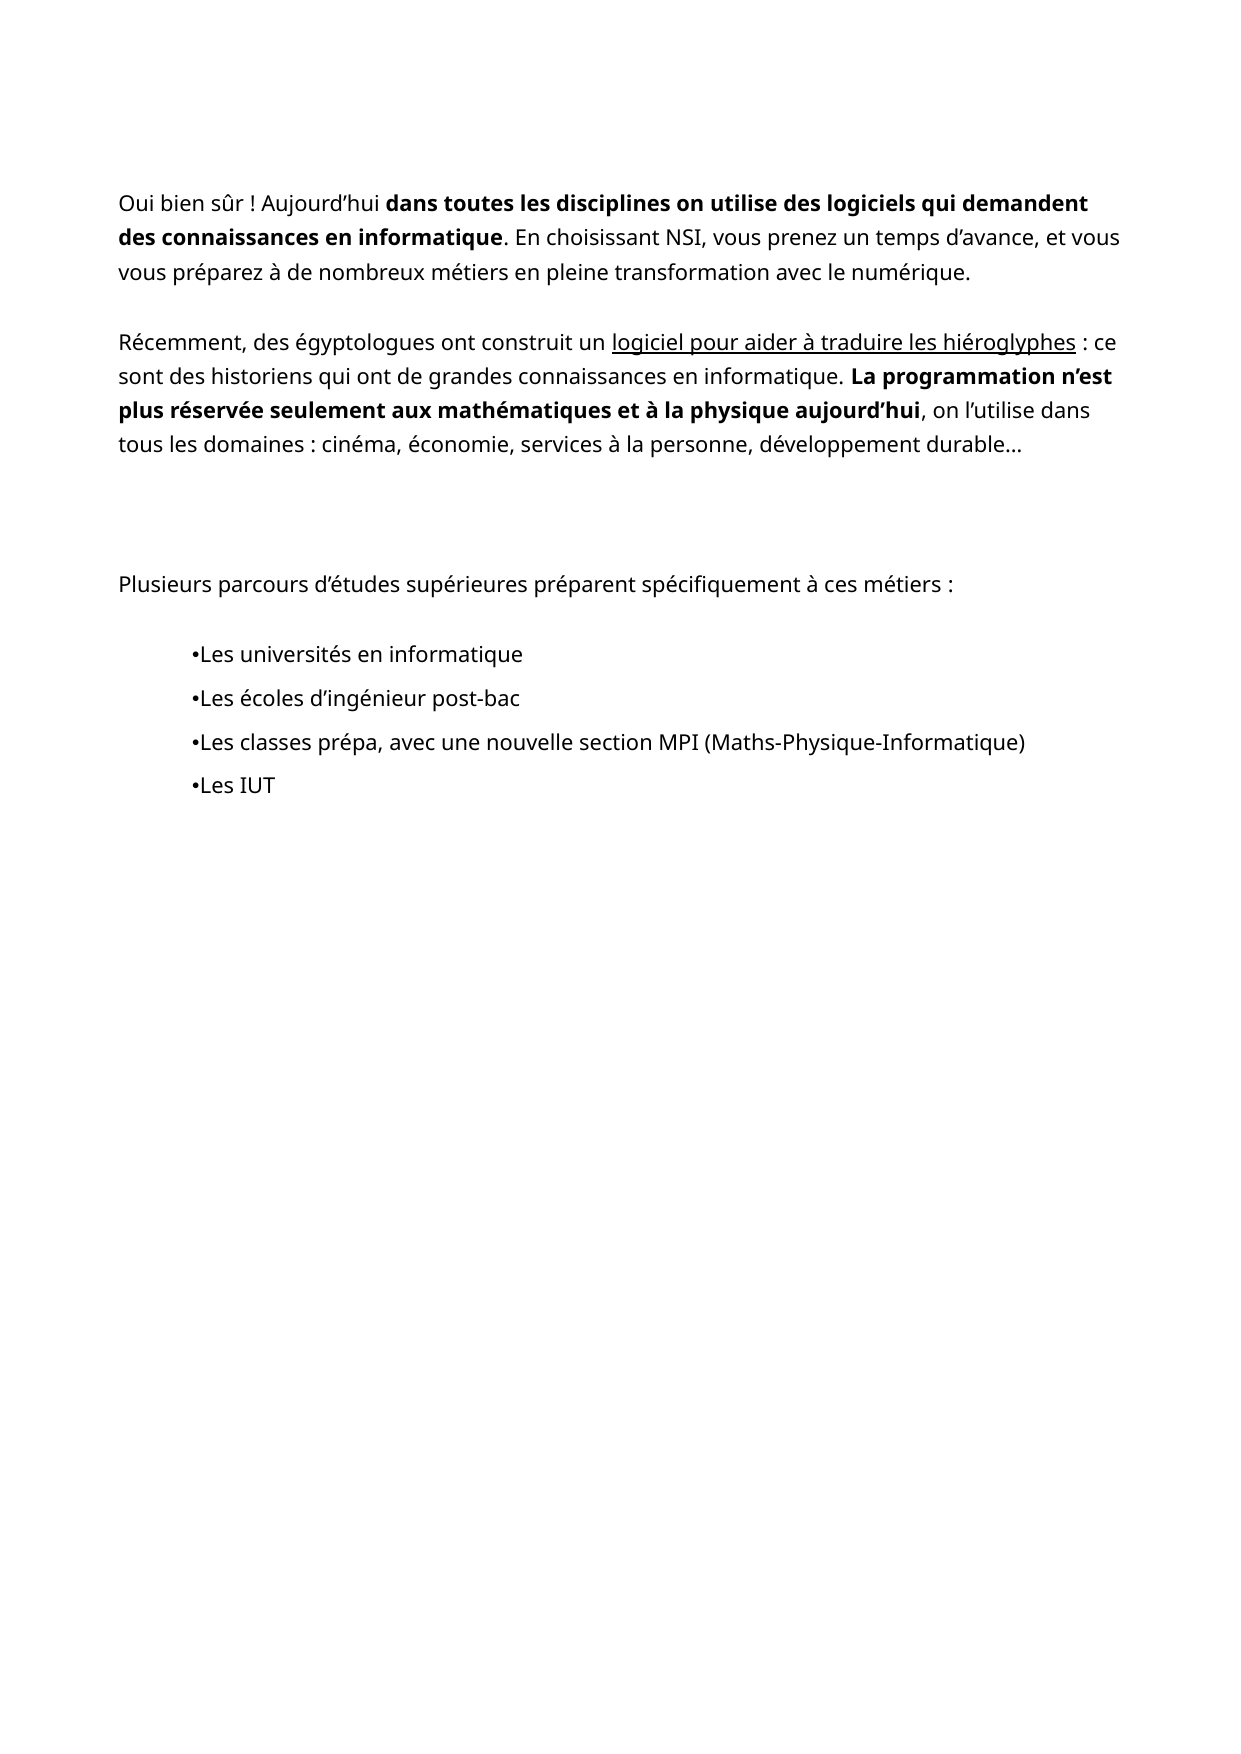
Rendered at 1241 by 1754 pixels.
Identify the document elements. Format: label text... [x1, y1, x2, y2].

text Plusieurs parcours d’études supérieures préparent spécifiquement à ces métiers : [118, 569, 1122, 599]
text Oui bien sûr ! Aujourd’hui dans toutes les disciplines on utilise des logiciels qui demandent des connaissances en informatique. En choisissant NSI, vous prenez un temps d’avance, et vous vous préparez à de nombreux métiers en pleine transformation avec le numérique. [118, 188, 1122, 286]
text Récemment, des égyptologues ont construit un logiciel pour aider à traduire les hiéroglyphes : ce sont des historiens qui ont de grandes connaissances en informatique. La programmation n’est plus réservée seulement aux mathématiques et à la physique aujourd’hui, on l’utilise dans tous les domaines : cinéma, économie, services à la personne, développement durable… [118, 327, 1122, 459]
list Les écoles d’ingénieur post-bac [118, 683, 1122, 713]
list Les universités en informatique [118, 639, 1122, 669]
list Les IUT [118, 770, 1122, 800]
list Les classes prépa, avec une nouvelle section MPI (Maths-Physique-Informatique) [118, 727, 1122, 756]
